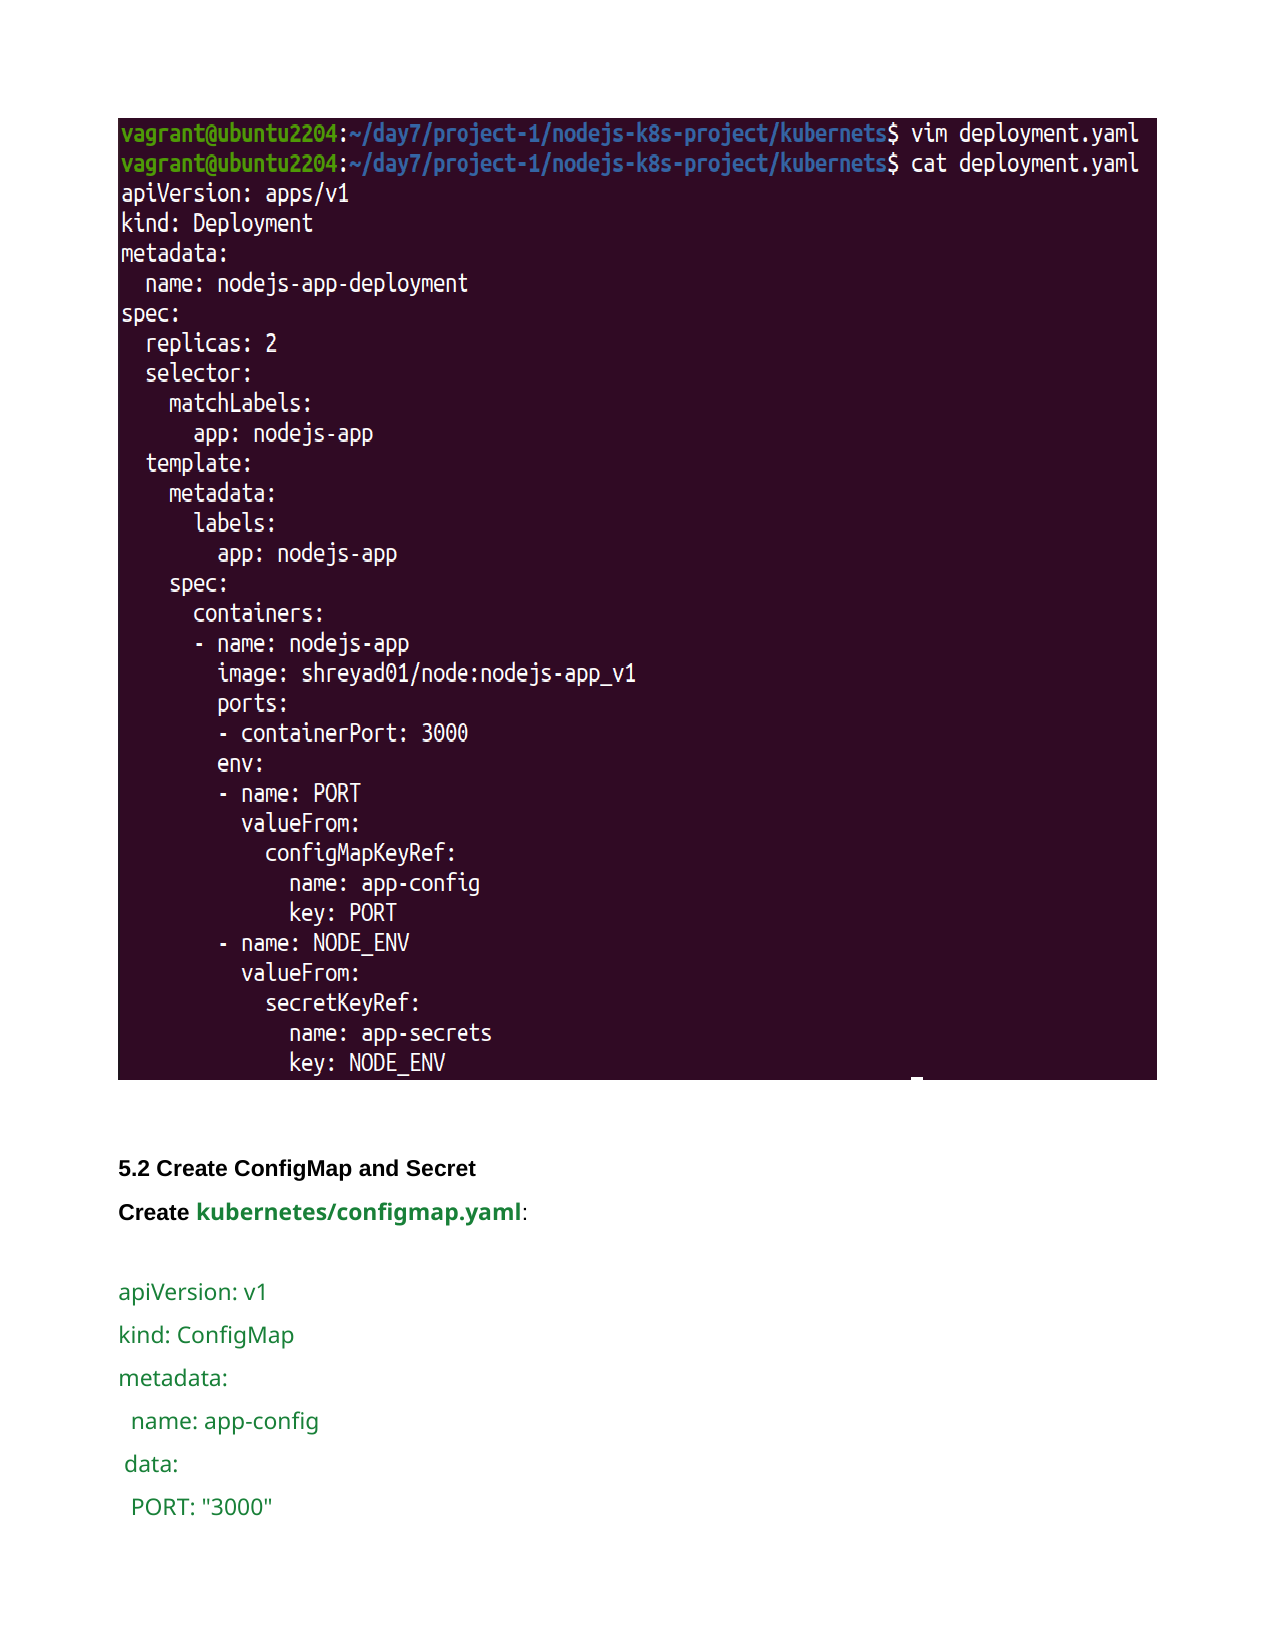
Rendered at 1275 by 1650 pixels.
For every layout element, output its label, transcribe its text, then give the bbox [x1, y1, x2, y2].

text PORT: "3000" [118, 1491, 1157, 1522]
text kind: ConfigMap [118, 1318, 1157, 1350]
text data: [118, 1448, 1157, 1479]
text metadata: [118, 1362, 1157, 1393]
picture [118, 118, 1157, 1080]
text name: app-config [118, 1405, 1157, 1436]
text Create kubernetes/configmap.yaml: apiVersion: v1 [118, 1196, 1157, 1307]
subtitle 5.2 Create ConfigMap and Secret [118, 1155, 1157, 1182]
